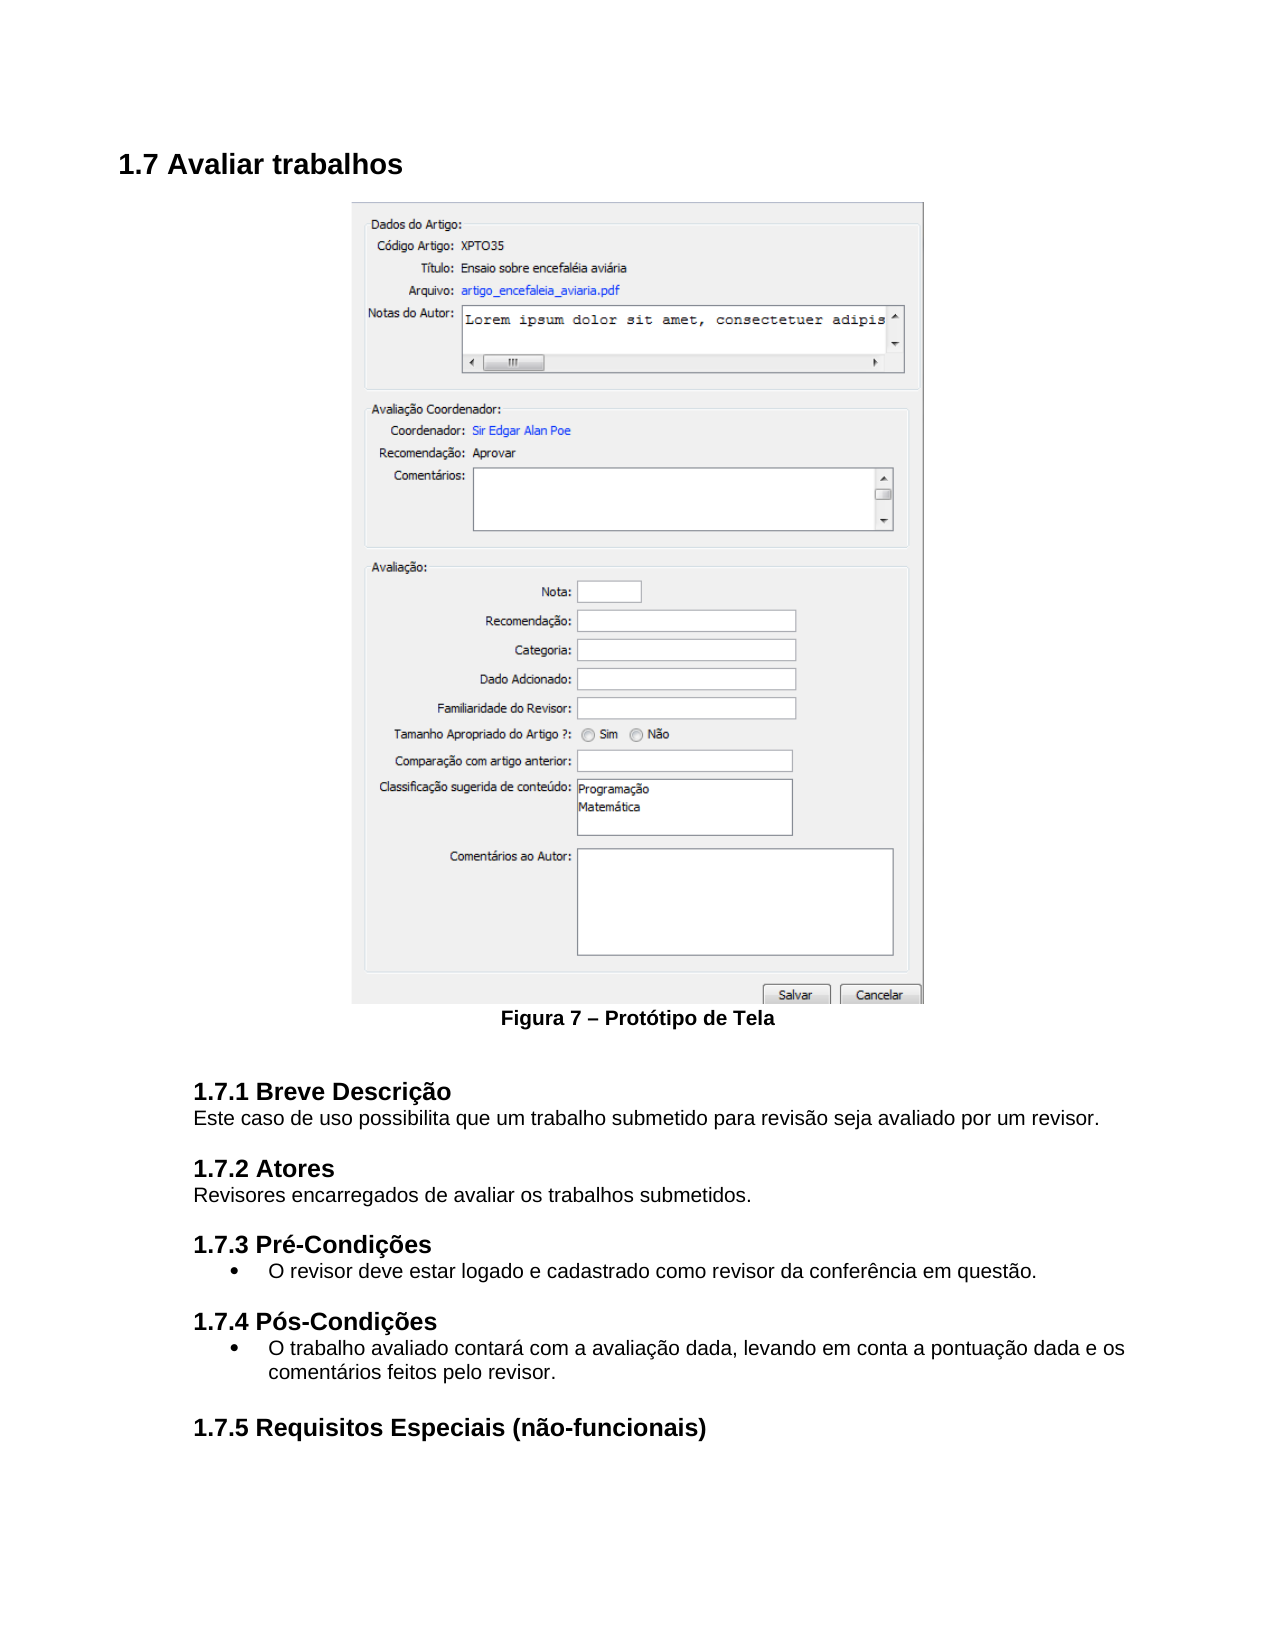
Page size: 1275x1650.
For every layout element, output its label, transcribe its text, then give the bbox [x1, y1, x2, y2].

text 1.7.2 Atores [118, 1154, 1157, 1183]
text 1.7.5 Requisitos Especiais (não-funcionais) [118, 1413, 1157, 1442]
text 1.7.1 Breve Descrição [118, 1077, 1157, 1106]
text 1.7.3 Pré-Condições [118, 1231, 1157, 1259]
list O revisor deve estar logado e cadastrado como revisor da conferência em questão. [231, 1259, 1157, 1283]
text Revisores encarregados de avaliar os trabalhos submetidos. [118, 1183, 1157, 1207]
picture [351, 202, 924, 1004]
text 1.7.4 Pós-Condições [118, 1307, 1157, 1336]
text 1.7 Avaliar trabalhos [118, 147, 1157, 180]
text Figura 7 – Protótipo de Tela [118, 180, 1157, 1029]
text Este caso de uso possibilita que um trabalho submetido para revisão seja avaliado por um revisor. [118, 1106, 1157, 1130]
list O trabalho avaliado contará com a avaliação dada, levando em conta a pontuação dada e os comentários feitos pelo revisor. [231, 1336, 1157, 1384]
